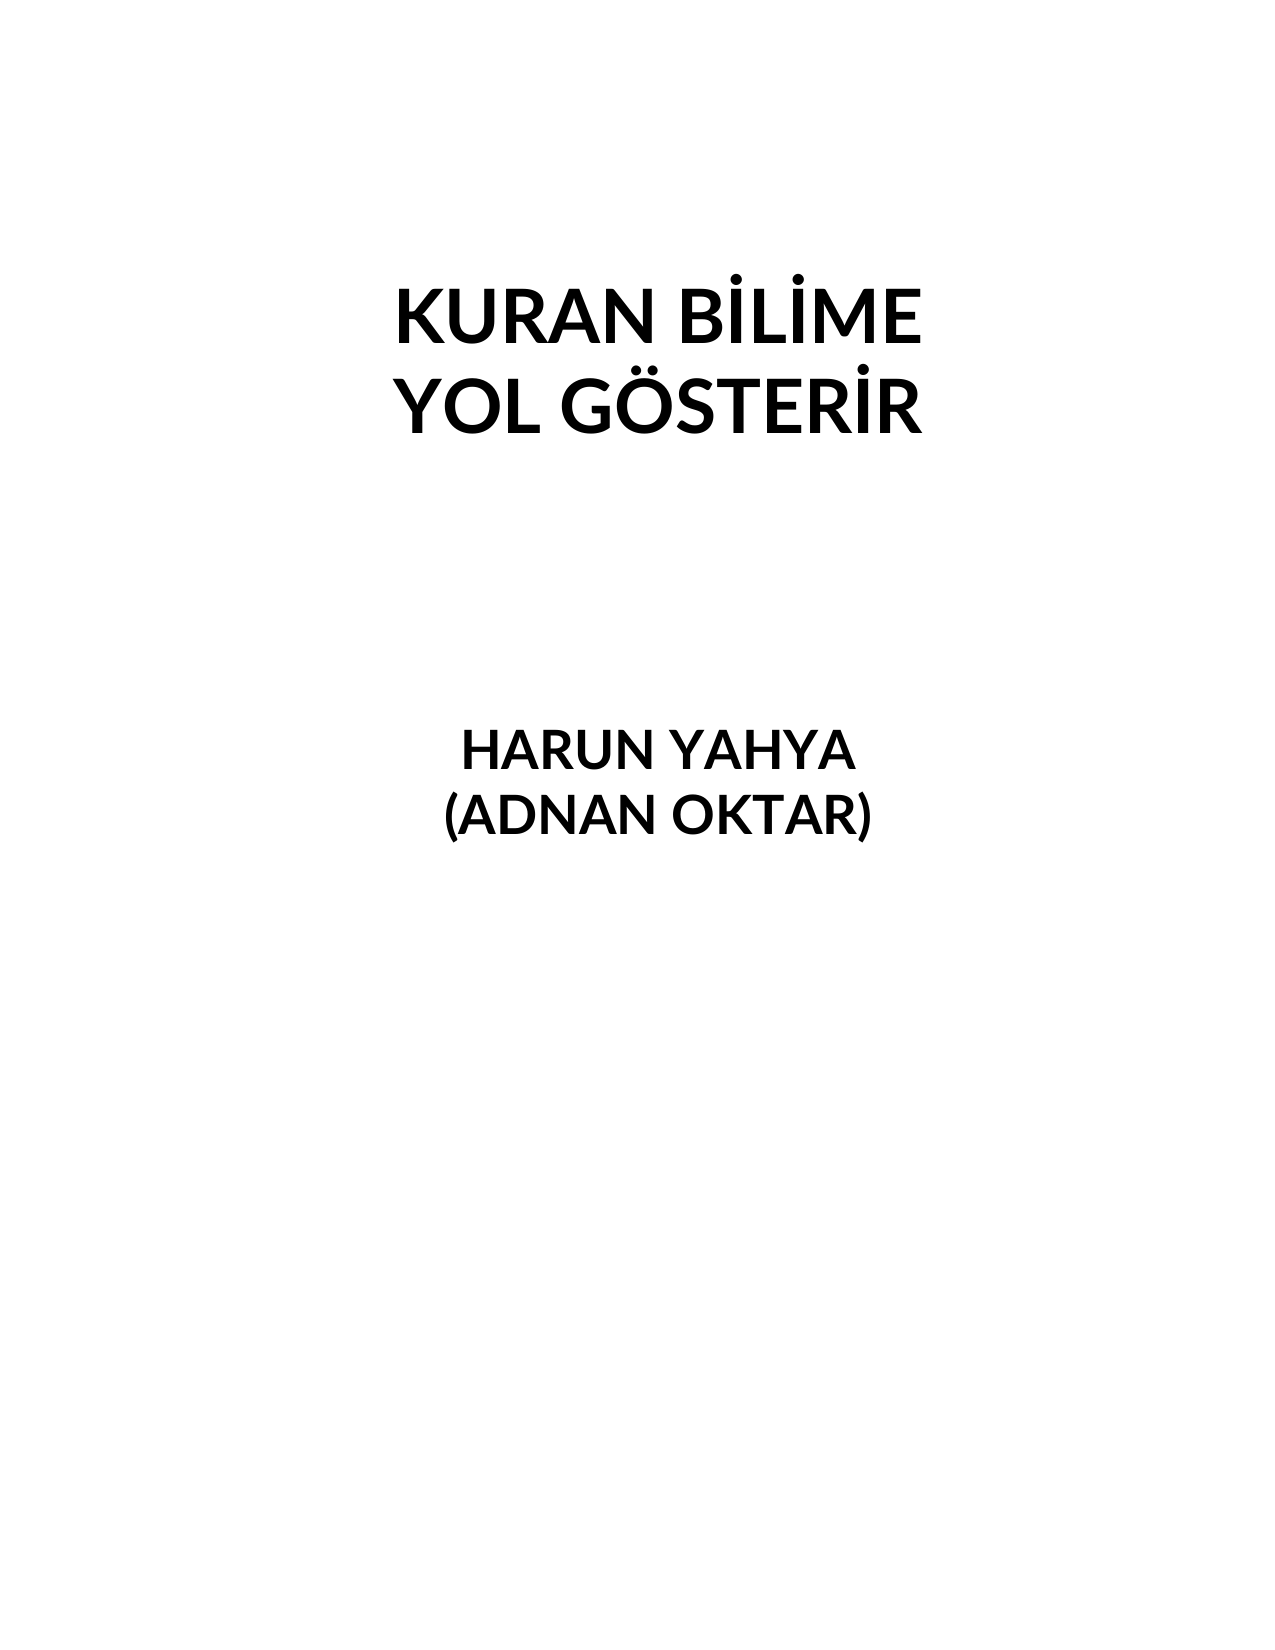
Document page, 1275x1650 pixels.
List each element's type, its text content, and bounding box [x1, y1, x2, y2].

text KURAN BİLİME [187, 269, 1070, 359]
text YOL GÖSTERİR [187, 359, 1070, 449]
text (ADNAN OKTAR) [187, 781, 1070, 846]
text HARUN YAHYA [187, 716, 1070, 781]
